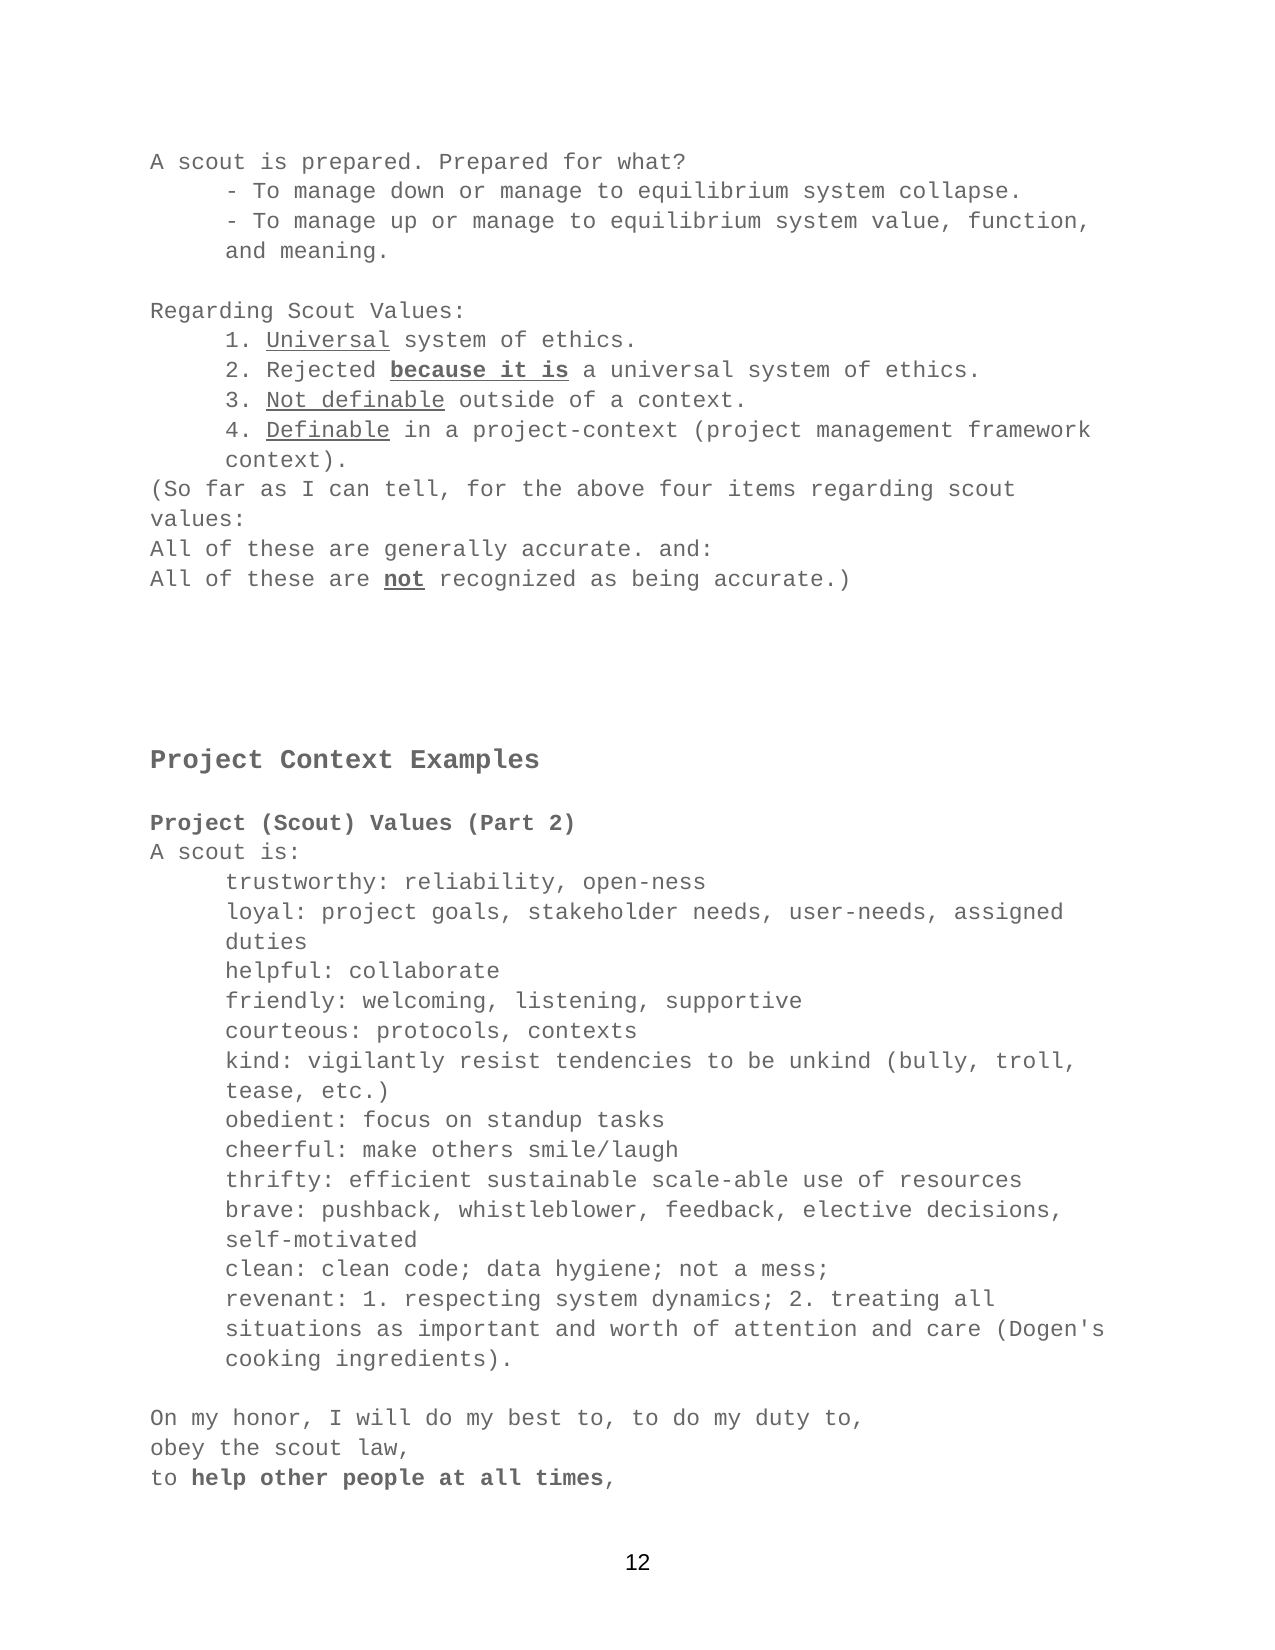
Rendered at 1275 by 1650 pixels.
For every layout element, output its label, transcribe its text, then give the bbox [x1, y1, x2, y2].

text Project Context Examples [150, 746, 1125, 777]
text friendly: welcoming, listening, supportive [225, 990, 1125, 1016]
text brave: pushback, whistleblower, feedback, elective decisions, self-motivated [225, 1198, 1125, 1254]
text All of these are not recognized as being accurate.) [150, 567, 1125, 593]
text 2. Rejected because it is a universal system of ethics. [225, 358, 1125, 384]
text revenant: 1. respecting system dynamics; 2. treating all situations as important and worth of attention and care (Dogen's cooking ingredients). [225, 1288, 1125, 1373]
text - To manage up or manage to equilibrium system value, function, and meaning. [225, 209, 1125, 265]
text thrifty: efficient sustainable scale-able use of resources [225, 1168, 1125, 1194]
text 3. Not definable outside of a context. [225, 388, 1125, 414]
text kind: vigilantly resist tendencies to be unkind (bully, troll, tease, etc.) [225, 1049, 1125, 1105]
text loyal: project goals, stakeholder needs, user-needs, assigned duties [225, 900, 1125, 956]
text Regarding Scout Values: [150, 299, 1125, 325]
text clean: clean code; data hygiene; not a mess; [225, 1258, 1125, 1284]
text 4. Definable in a project-context (project management framework context). [225, 418, 1125, 474]
text A scout is: [150, 841, 1125, 867]
text Project (Scout) Values (Part 2) [150, 811, 1125, 837]
text cheerful: make others smile/laugh [225, 1139, 1125, 1164]
text - To manage down or manage to equilibrium system collapse. [225, 180, 1125, 206]
text On my honor, I will do my best to, to do my duty to, [150, 1407, 1125, 1433]
text obedient: focus on standup tasks [225, 1109, 1125, 1135]
text courteous: protocols, contexts [225, 1019, 1125, 1045]
text to help other people at all times, [150, 1466, 1125, 1492]
text 1. Universal system of ethics. [225, 329, 1125, 355]
text A scout is prepared. Prepared for what? [150, 150, 1125, 176]
text (So far as I can tell, for the above four items regarding scout values: [150, 478, 1125, 533]
text obey the scout law, [150, 1437, 1125, 1462]
text helpful: collaborate [225, 960, 1125, 986]
text trustworthy: reliability, open-ness [225, 871, 1125, 896]
text All of these are generally accurate. and: [150, 537, 1125, 563]
